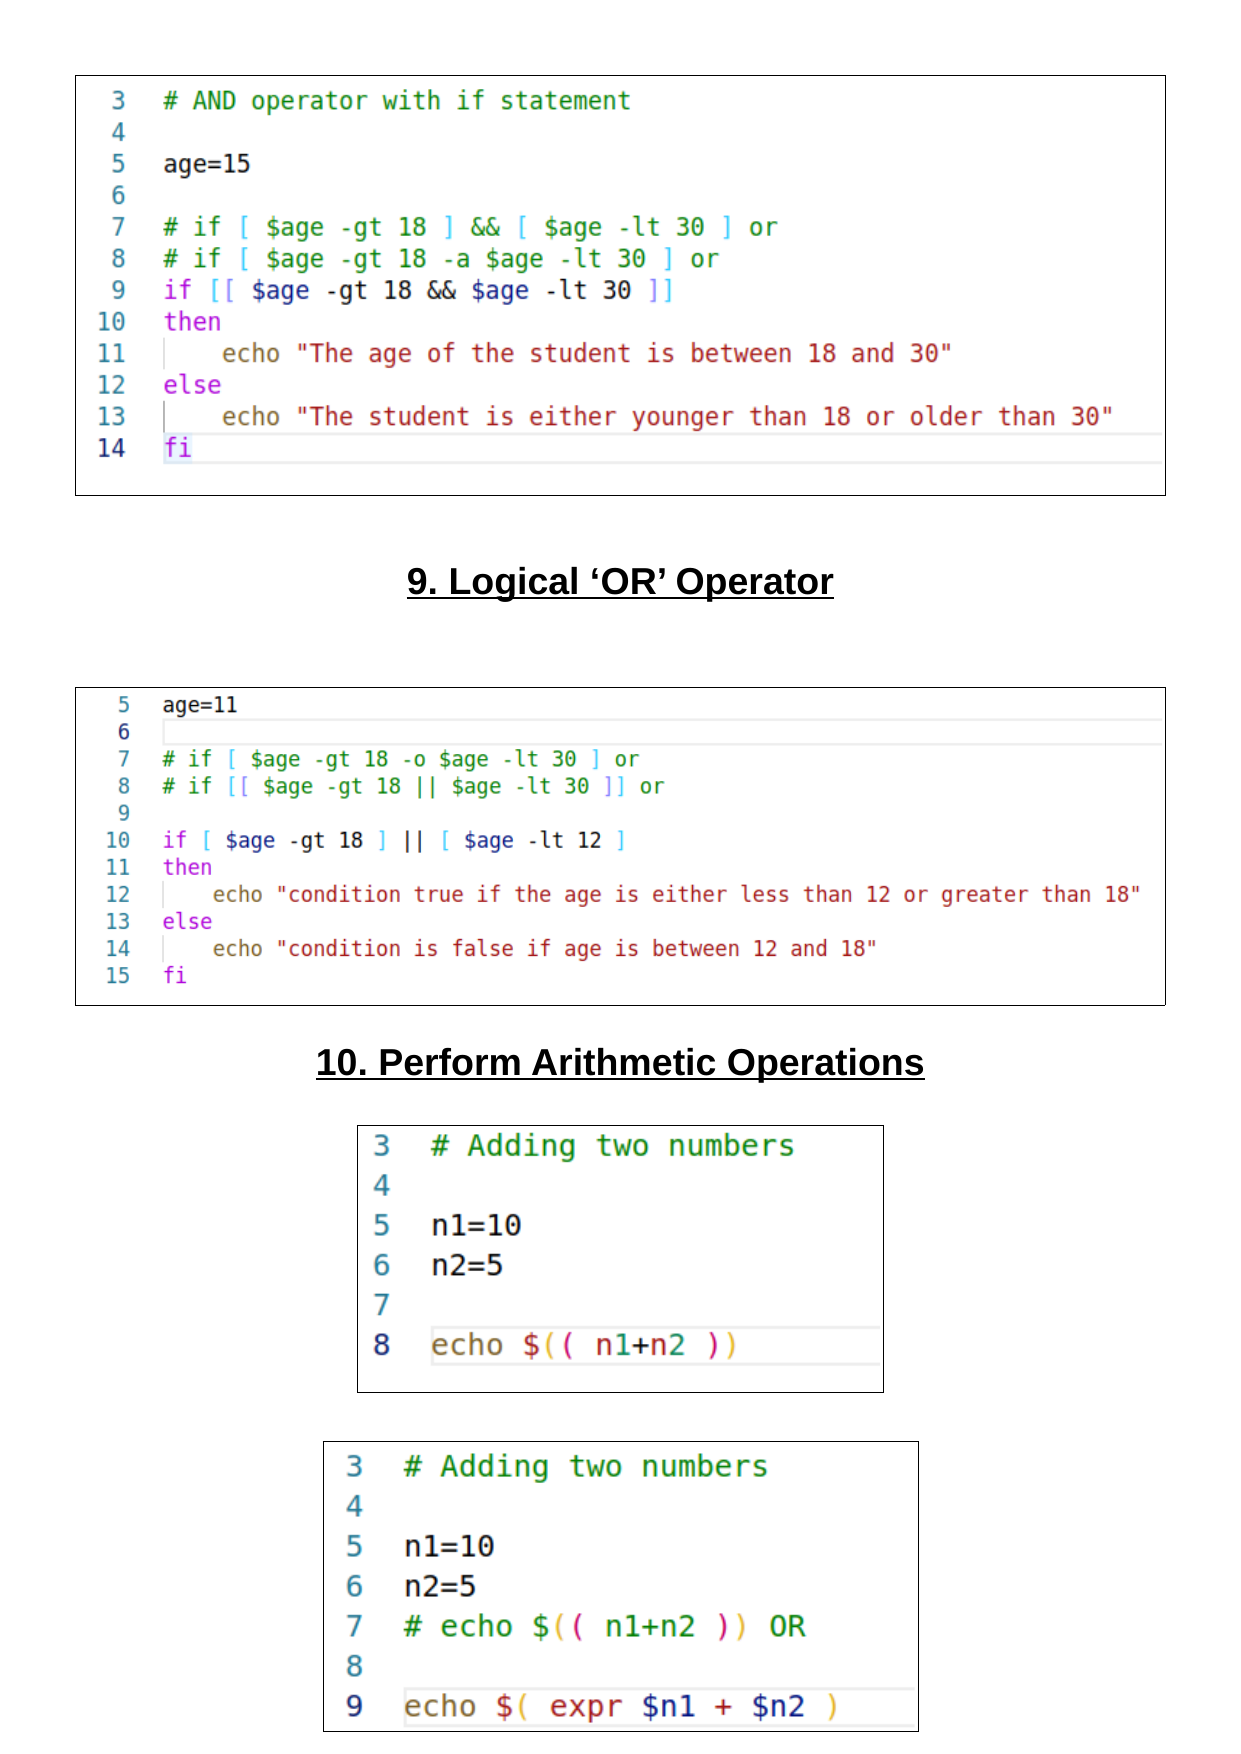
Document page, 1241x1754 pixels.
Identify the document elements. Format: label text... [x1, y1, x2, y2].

picture [325, 1444, 915, 1729]
picture [360, 1127, 881, 1389]
picture [78, 690, 1163, 1003]
subtitle 10. Perform Arithmetic Operations [75, 1040, 1165, 1083]
picture [78, 78, 1163, 493]
subtitle 9. Logical ‘OR’ Operator [75, 559, 1165, 602]
